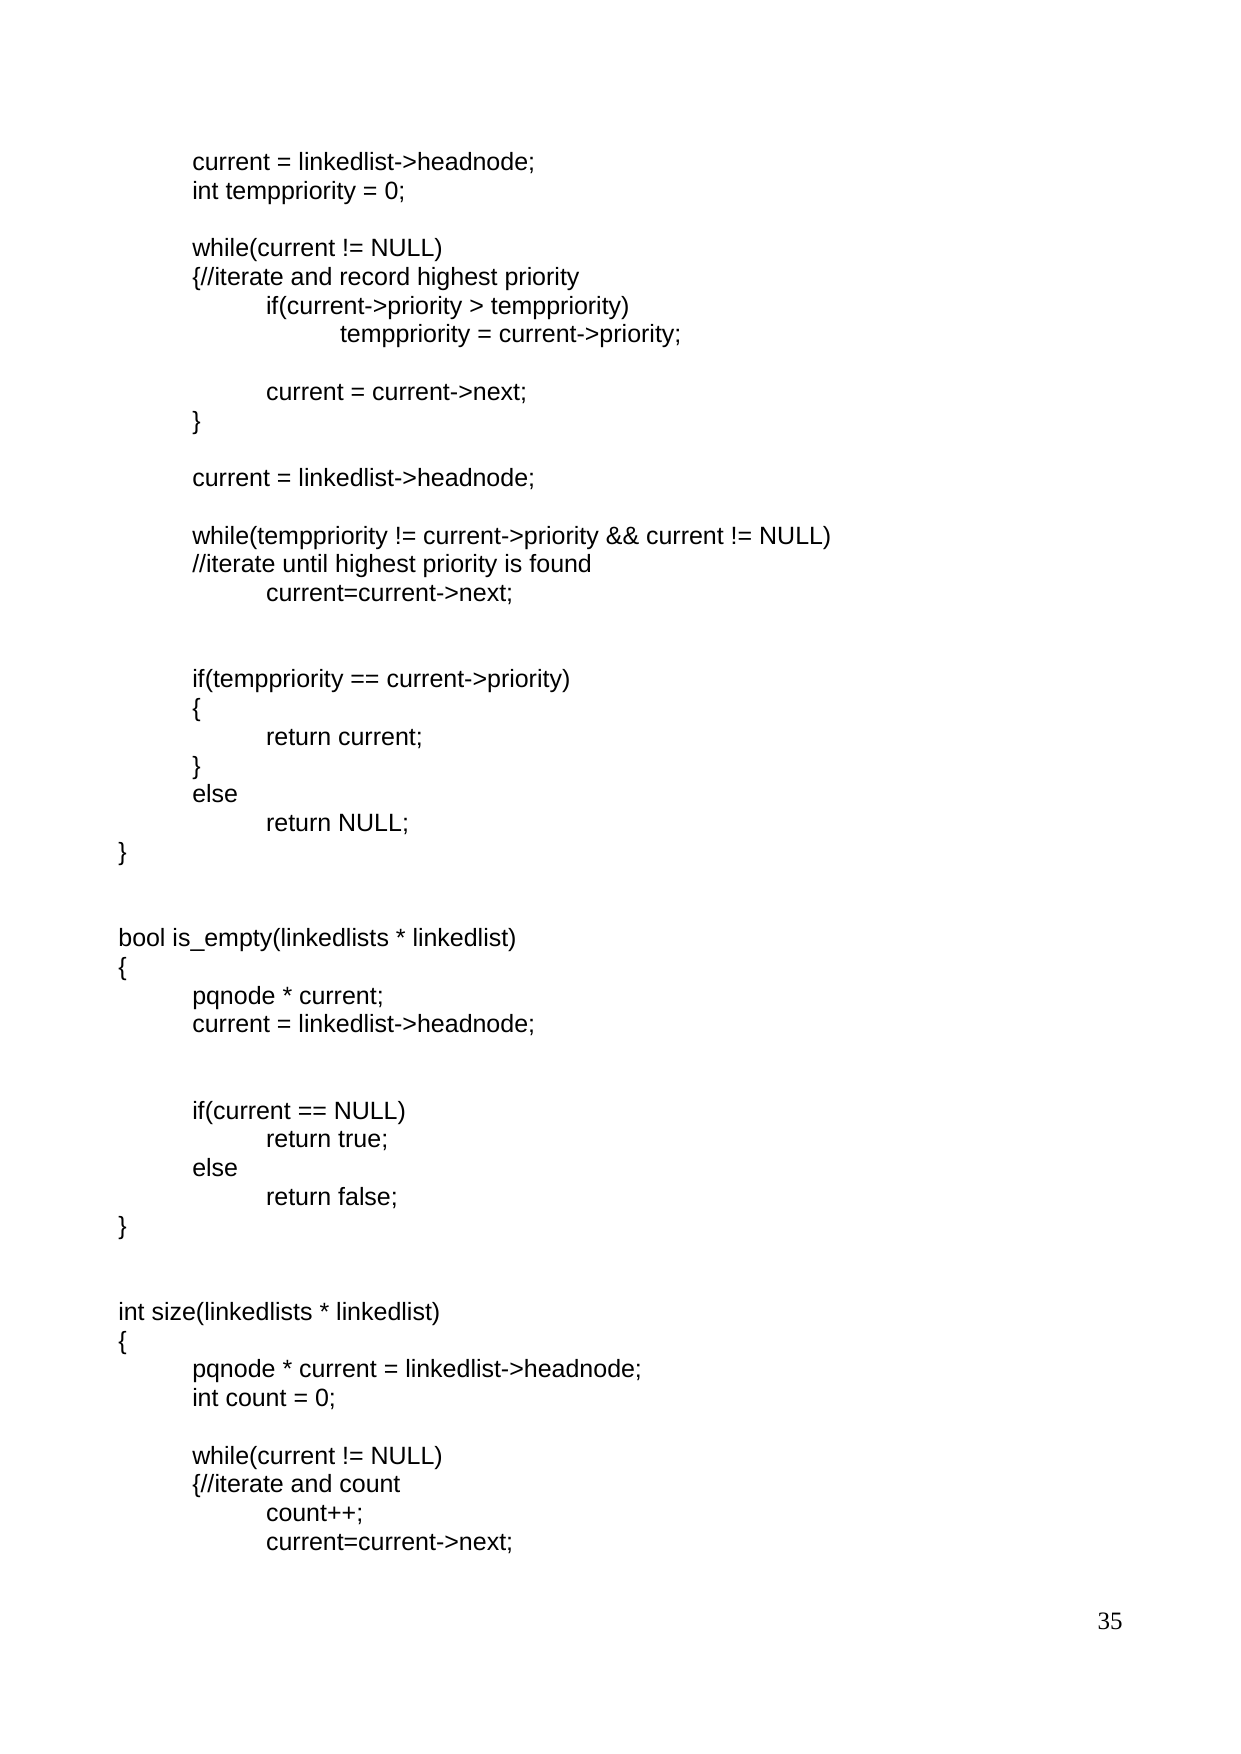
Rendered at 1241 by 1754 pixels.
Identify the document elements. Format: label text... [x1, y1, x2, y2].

text current=current->next; [118, 578, 1122, 607]
text while(current != NULL) [118, 1441, 1122, 1469]
text if(temppriority == current->priority) [118, 664, 1122, 693]
text current = linkedlist->headnode; [118, 463, 1122, 492]
text } [118, 751, 1122, 779]
text count++; [118, 1498, 1122, 1527]
text current = linkedlist->headnode; [118, 147, 1122, 176]
text {//iterate and record highest priority [118, 262, 1122, 291]
text if(current == NULL) [118, 1096, 1122, 1124]
text current=current->next; [118, 1527, 1122, 1556]
text { [118, 1326, 1122, 1354]
text return false; [118, 1182, 1122, 1211]
text } [118, 837, 1122, 866]
text temppriority = current->priority; [118, 319, 1122, 348]
text pqnode * current; [118, 981, 1122, 1009]
text pqnode * current = linkedlist->headnode; [118, 1354, 1122, 1383]
text return true; [118, 1124, 1122, 1153]
text bool is_empty(linkedlists * linkedlist) [118, 923, 1122, 952]
text else [118, 779, 1122, 808]
text int count = 0; [118, 1383, 1122, 1412]
text while(temppriority != current->priority && current != NULL) [118, 521, 1122, 549]
text return NULL; [118, 808, 1122, 837]
text while(current != NULL) [118, 233, 1122, 262]
text { [118, 693, 1122, 722]
text } [118, 1211, 1122, 1239]
text current = current->next; [118, 377, 1122, 406]
text } [118, 406, 1122, 434]
text int size(linkedlists * linkedlist) [118, 1297, 1122, 1326]
text else [118, 1153, 1122, 1182]
text { [118, 952, 1122, 981]
text //iterate until highest priority is found [118, 549, 1122, 578]
text {//iterate and count [118, 1469, 1122, 1498]
text return current; [118, 722, 1122, 751]
text current = linkedlist->headnode; [118, 1009, 1122, 1038]
text if(current->priority > temppriority) [118, 291, 1122, 319]
text int temppriority = 0; [118, 176, 1122, 204]
